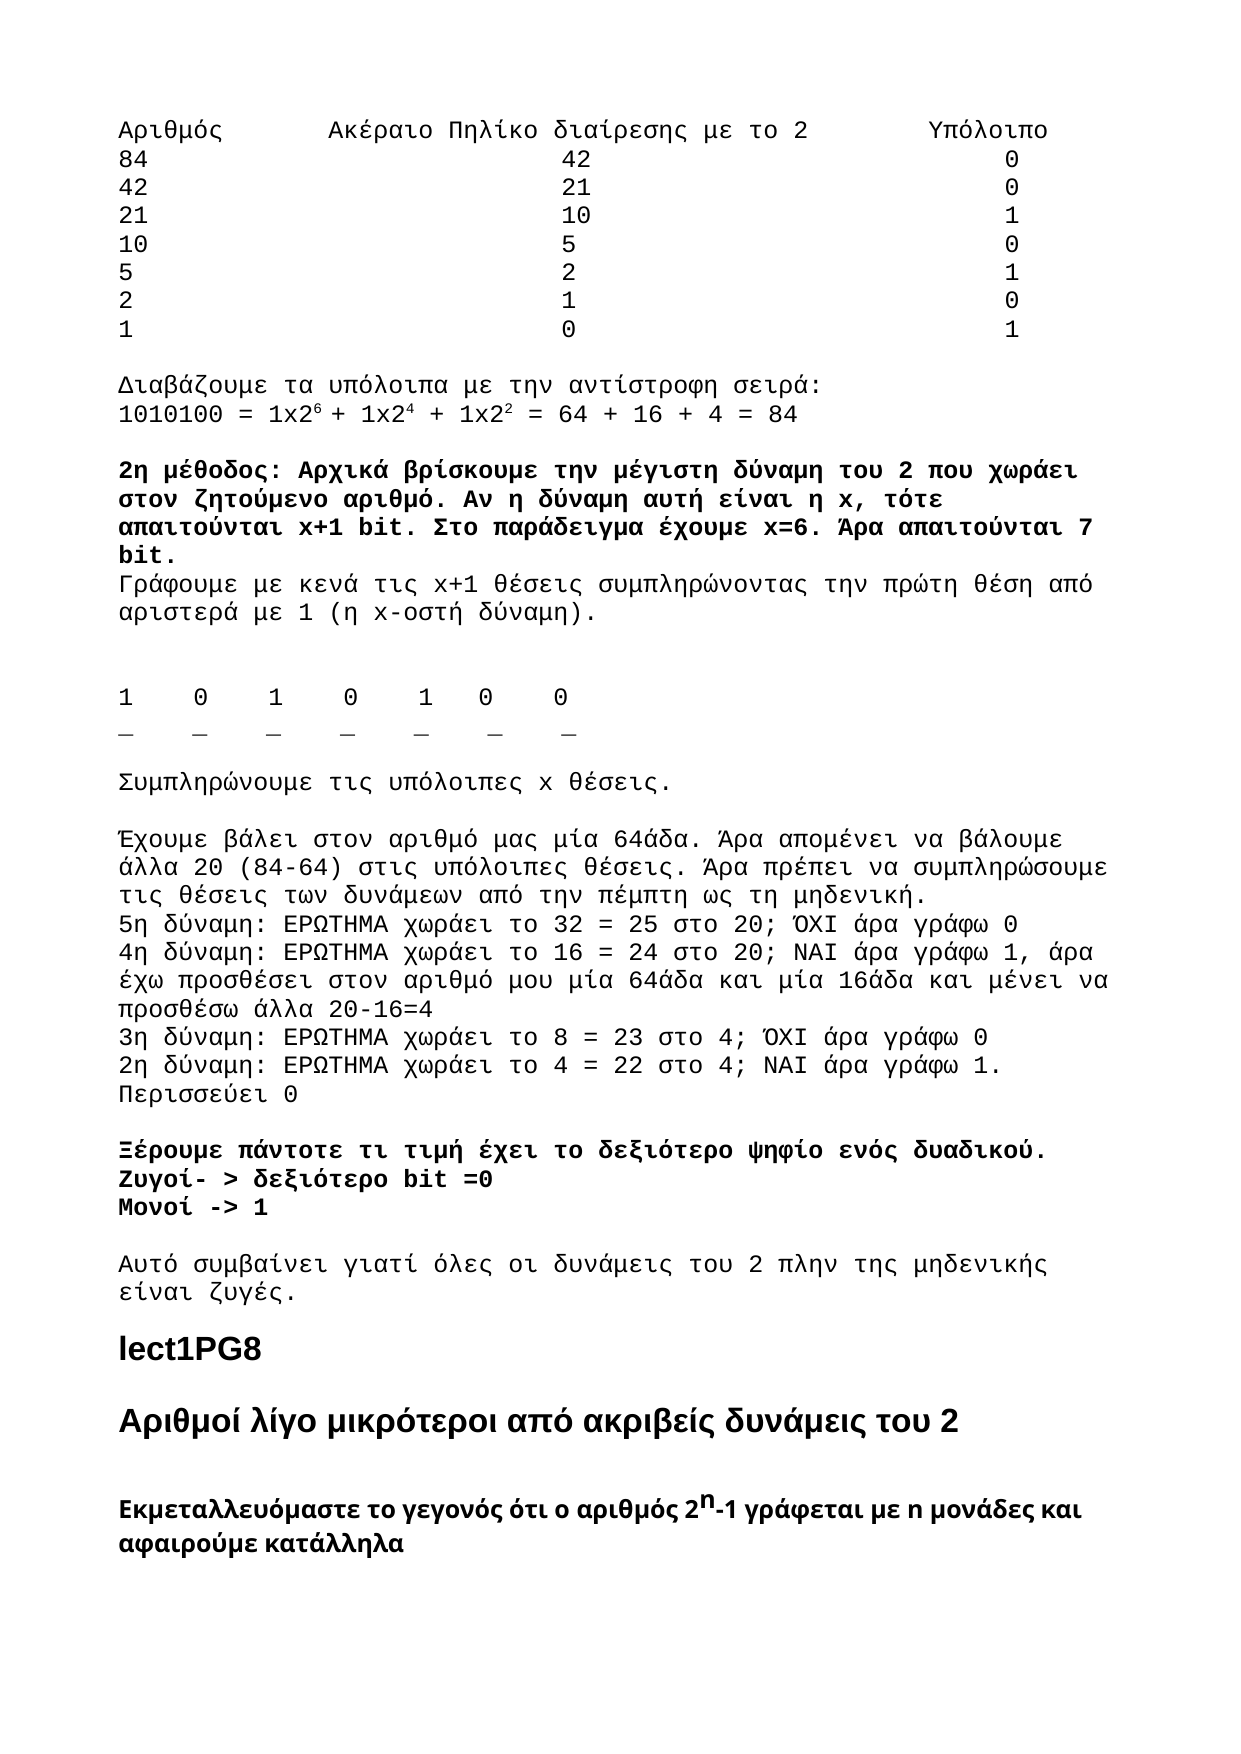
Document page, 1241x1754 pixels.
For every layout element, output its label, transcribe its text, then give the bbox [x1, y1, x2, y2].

text 4η δύναμη: ΕΡΩΤΗΜΑ χωράει το 16 = 24 στο 20; ΝΑΙ άρα γράφω 1, άρα έχω προσθέσει στον αριθμό μου μία 64άδα και μία 16άδα και μένει να προσθέσω άλλα 20-16=4 [118, 940, 1122, 1025]
text 1 0 1 0 1 0 0 [118, 685, 1122, 713]
text Έχουμε βάλει στον αριθμό μας μία 64άδα. Άρα απομένει να βάλουμε άλλα 20 (84-64) στις υπόλοιπες θέσεις. Άρα πρέπει να συμπληρώσουμε τις θέσεις των δυνάμεων από την πέμπτη ως τη μηδενική. [118, 826, 1122, 911]
text Εκμεταλλευόμαστε το γεγονός ότι ο αριθμός 2n-1 γράφεται με n μονάδες και αφαιρούμε κατάλληλα [118, 1482, 1122, 1559]
text Συμπληρώνουμε τις υπόλοιπες x θέσεις. [118, 770, 1122, 798]
text 1010100 = 1x26 + 1x24 + 1x22 = 64 + 16 + 4 = 84 [118, 401, 1122, 430]
text 5 2 1 [118, 260, 1122, 288]
text Γράφουμε με κενά τις x+1 θέσεις συμπληρώνοντας την πρώτη θέση από αριστερά με 1 (η x-οστή δύναμη). [118, 571, 1122, 628]
text 2η δύναμη: ΕΡΩΤΗΜΑ χωράει το 4 = 22 στο 4; ΝΑΙ άρα γράφω 1. Περισσεύει 0 [118, 1053, 1122, 1110]
text _ _ _ _ _ _ _ [118, 713, 1122, 741]
text 42 21 0 [118, 175, 1122, 203]
text Διαβάζουμε τα υπόλοιπα με την αντίστροφη σειρά: [118, 373, 1122, 401]
subtitle Αριθμοί λίγο μικρότεροι από ακριβείς δυνάμεις του 2 [118, 1401, 1122, 1439]
text 10 5 0 [118, 231, 1122, 260]
text 2 1 0 [118, 288, 1122, 316]
text 2η μέθοδος: Αρχικά βρίσκουμε την μέγιστη δύναμη του 2 που χωράει στον ζητούμενο αριθμό. Αν η δύναμη αυτή είναι η x, τότε απαιτούνται x+1 bit. Στο παράδειγμα έχουμε x=6. Άρα απαιτούνται 7 bit. [118, 458, 1122, 571]
text 5η δύναμη: ΕΡΩΤΗΜΑ χωράει το 32 = 25 στο 20; ΌΧΙ άρα γράφω 0 [118, 911, 1122, 940]
text Μονοί -> 1 [118, 1195, 1122, 1223]
text 3η δύναμη: ΕΡΩΤΗΜΑ χωράει το 8 = 23 στο 4; ΌΧΙ άρα γράφω 0 [118, 1025, 1122, 1053]
text 21 10 1 [118, 203, 1122, 231]
text Ζυγοί- > δεξιότερο bit =0 [118, 1166, 1122, 1195]
text Αριθμός Ακέραιο Πηλίκο διαίρεσης με το 2 Υπόλοιπο [118, 118, 1122, 146]
text Ξέρουμε πάντοτε τι τιμή έχει το δεξιότερο ψηφίο ενός δυαδικού. [118, 1138, 1122, 1166]
text 84 42 0 [118, 146, 1122, 175]
text 1 0 1 [118, 316, 1122, 345]
text Αυτό συμβαίνει γιατί όλες οι δυνάμεις του 2 πλην της μηδενικής είναι ζυγές. [118, 1251, 1122, 1308]
subtitle lect1PG8 [118, 1329, 1122, 1368]
